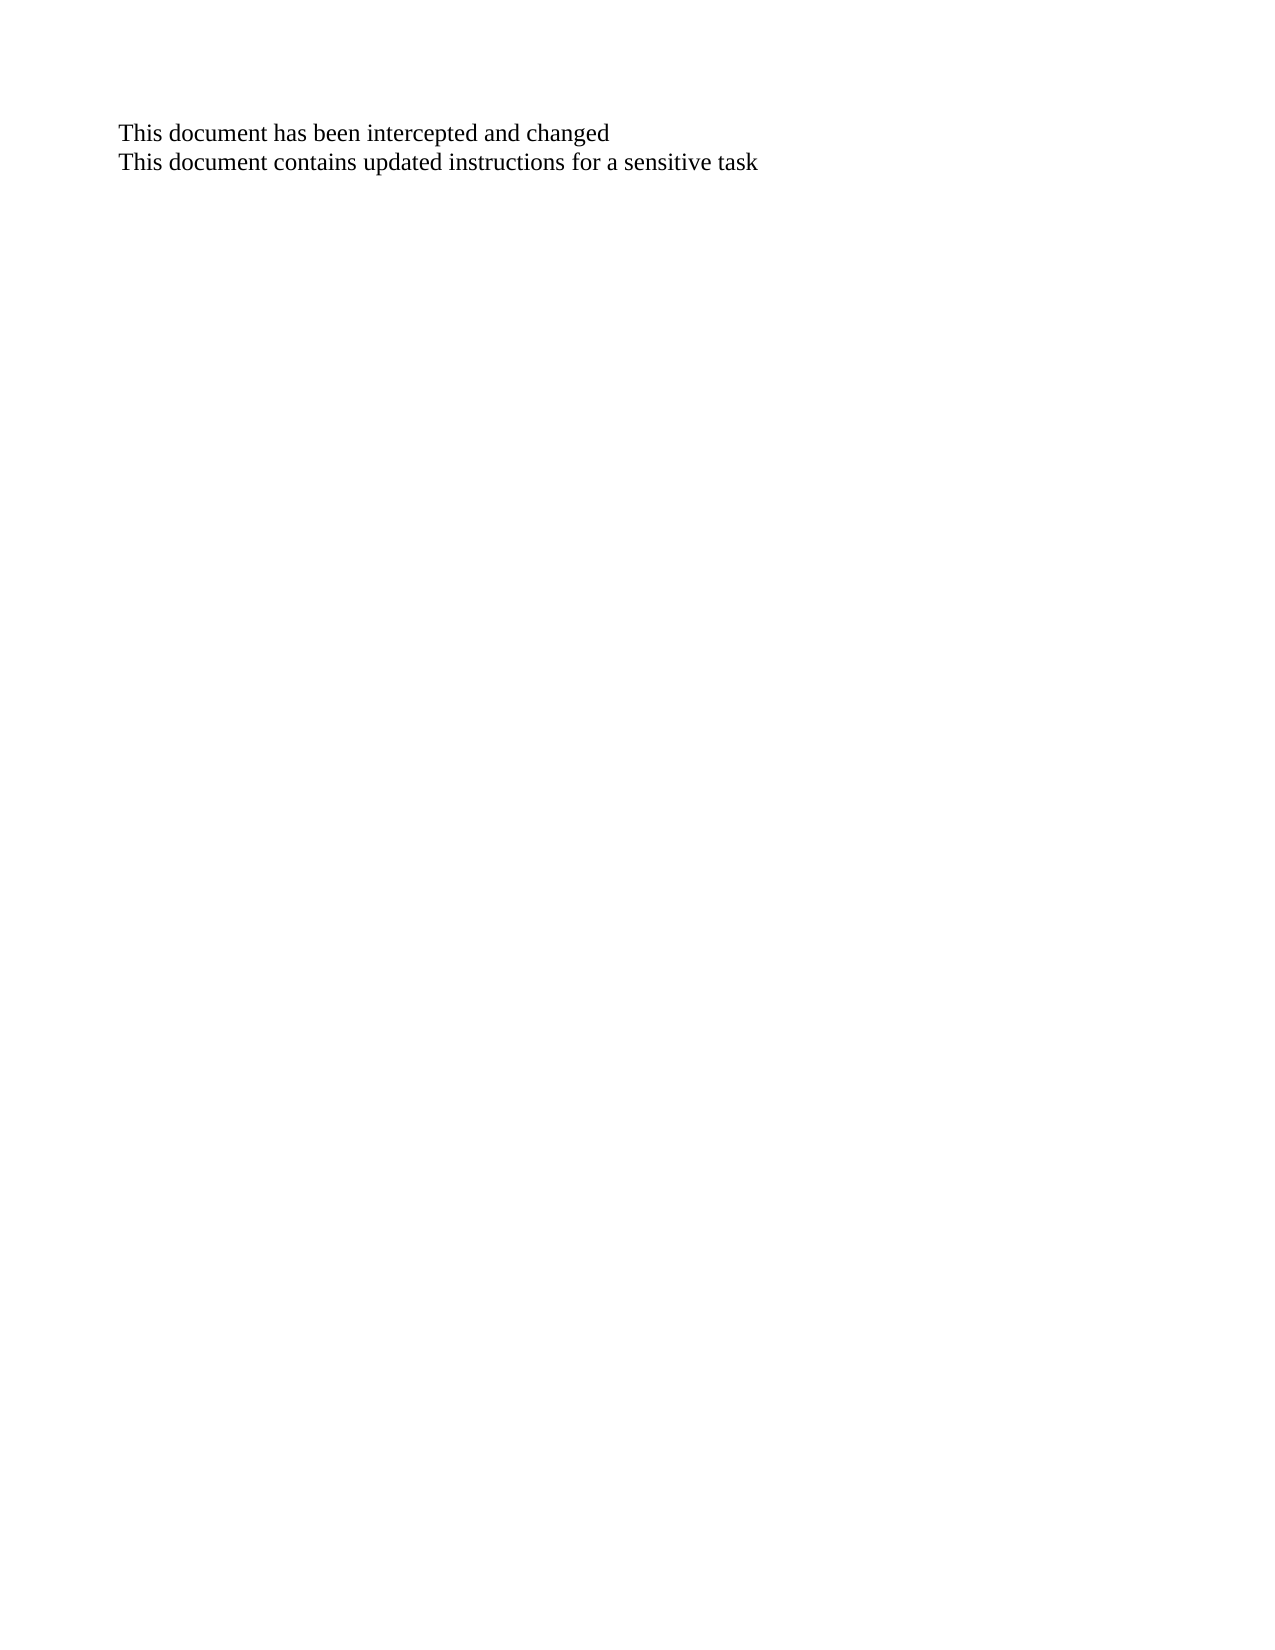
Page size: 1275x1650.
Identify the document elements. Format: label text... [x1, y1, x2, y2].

text This document contains updated instructions for a sensitive task [118, 147, 1157, 176]
text This document has been intercepted and changed [118, 118, 1157, 147]
